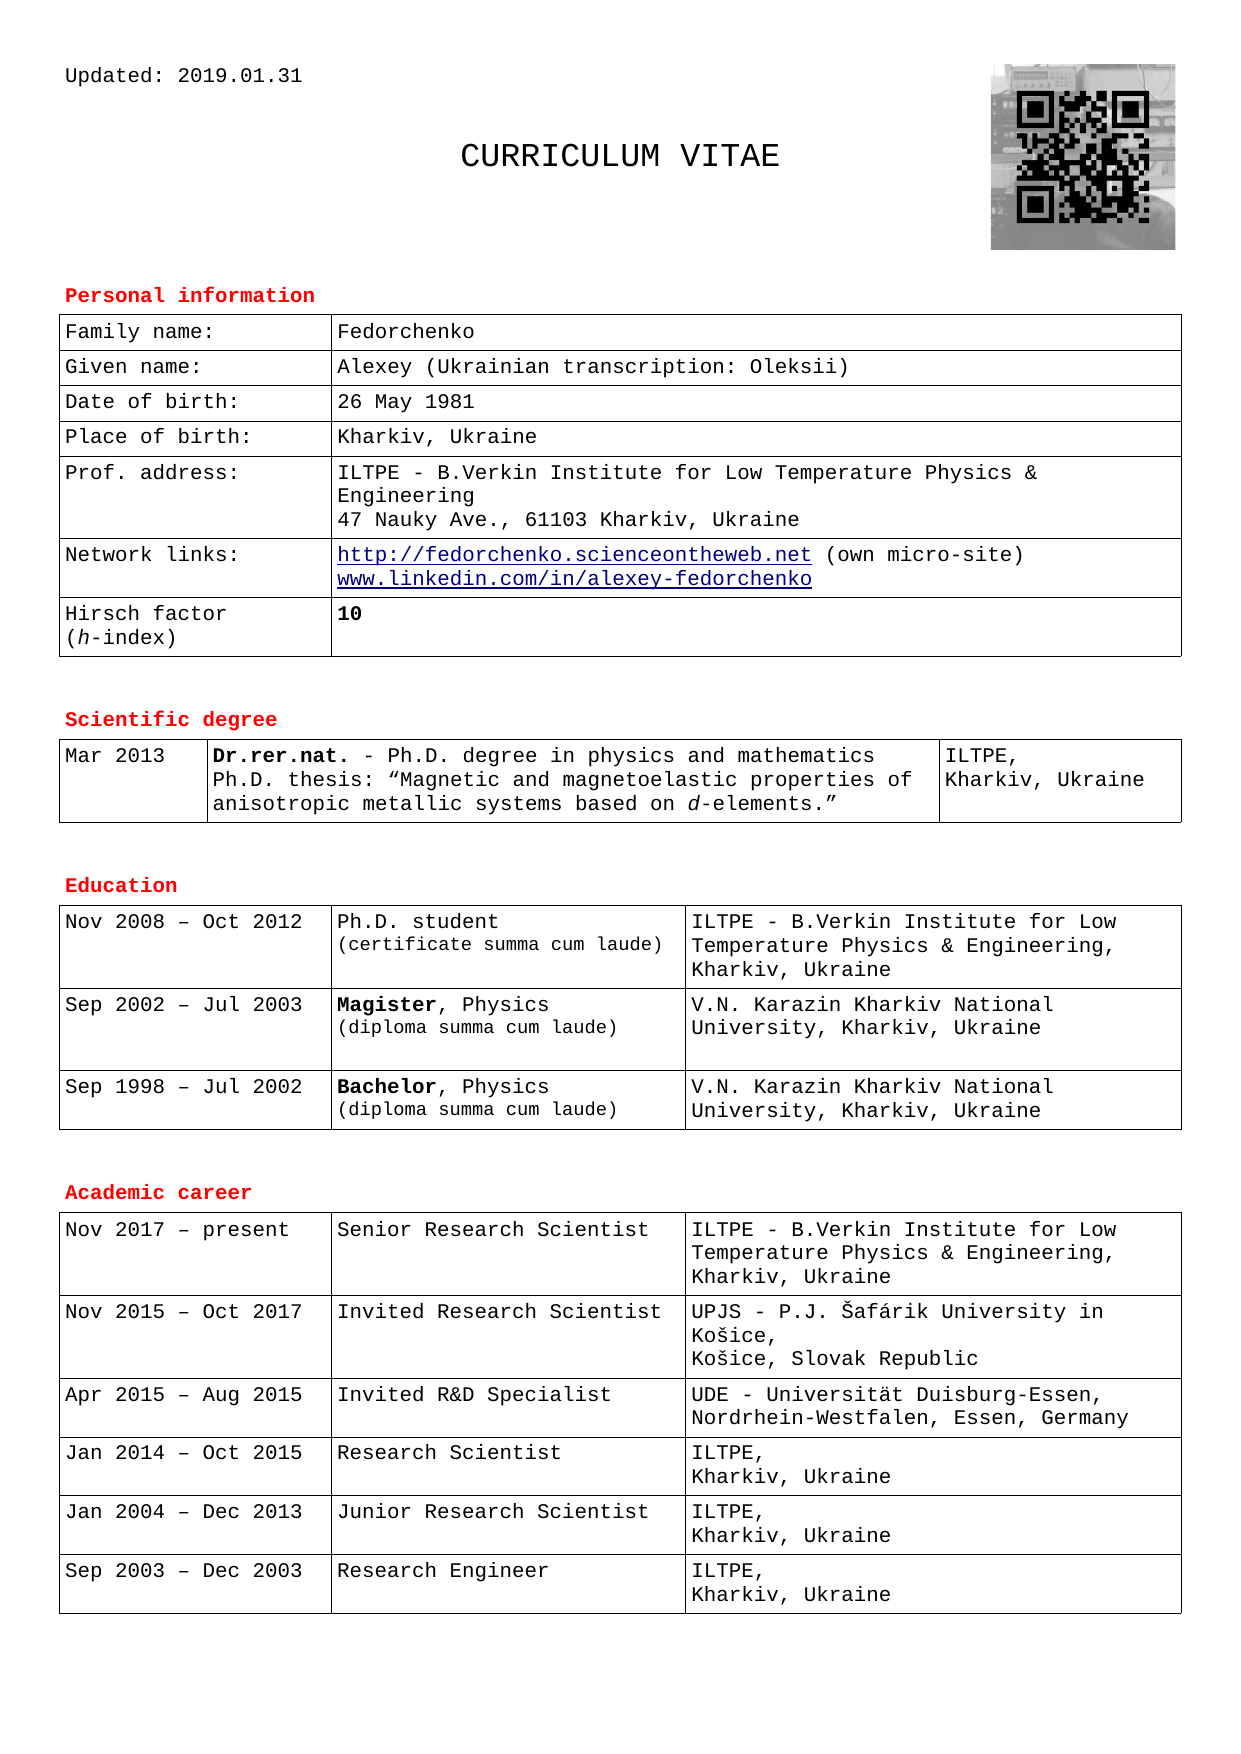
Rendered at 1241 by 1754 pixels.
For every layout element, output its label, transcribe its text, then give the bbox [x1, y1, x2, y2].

table_cell Sep 1998 – Jul 2002 [60, 1071, 331, 1129]
table_cell Magister, Physics (diploma summa cum laude) [332, 989, 685, 1070]
table_cell Senior Research Scientist [332, 1213, 685, 1295]
table_cell Sep 2002 – Jul 2003 [60, 989, 331, 1070]
table_header Updated: 2019.01.31 [59, 59, 433, 255]
table_header Scientific degree [59, 704, 1181, 738]
table_cell Apr 2015 – Aug 2015 [60, 1379, 331, 1437]
table_cell Invited R&D Specialist [332, 1379, 685, 1437]
table_cell Sep 2003 – Dec 2003 [60, 1555, 331, 1613]
table_cell Mar 2013 [60, 740, 207, 822]
table_cell Ph.D. student (certificate summa cum laude) [332, 906, 685, 988]
table_cell ILTPE - B.Verkin Institute for Low Temperature Physics & Engineering, Kharkiv, Ukraine [686, 906, 1181, 988]
table_cell ILTPE - B.Verkin Institute for Low Temperature Physics & Engineering, Kharkiv, Ukraine [686, 1213, 1181, 1295]
table_cell Jan 2004 – Dec 2013 [60, 1496, 331, 1554]
table_cell Dr.rer.nat. - Ph.D. degree in physics and mathematics Ph.D. thesis: “Magnetic and magnetoelastic properties of anisotropic metallic systems based on d-elements.” [208, 740, 939, 822]
table_cell Fedorchenko [332, 315, 1181, 350]
table_cell ILTPE, Kharkiv, Ukraine [686, 1496, 1181, 1554]
table_header Education [59, 869, 1181, 904]
table_cell V.N. Karazin Kharkiv National University, Kharkiv, Ukraine [686, 1071, 1181, 1129]
table_header [807, 59, 1181, 255]
table_cell Kharkiv, Ukraine [332, 422, 1181, 456]
table_cell Alexey (Ukrainian transcription: Oleksii) [332, 351, 1181, 385]
table_header CURRICULUM VITAE [433, 59, 807, 255]
table_cell http://fedorchenko.scienceontheweb.net (own micro-site) www.linkedin.com/in/alexey-fedorchenko [332, 539, 1181, 597]
table_cell UDE - Universität Duisburg-Essen, Nordrhein-Westfalen, Essen, Germany [686, 1379, 1181, 1437]
table_cell Bachelor, Physics (diploma summa cum laude) [332, 1071, 685, 1129]
table_header Academic career [59, 1177, 1181, 1212]
table_cell Place of birth: [60, 422, 331, 456]
table_cell 26 May 1981 [332, 386, 1181, 421]
table_cell ILTPE, Kharkiv, Ukraine [686, 1555, 1181, 1613]
table_cell Date of birth: [60, 386, 331, 421]
table_cell ILTPE, Kharkiv, Ukraine [940, 740, 1181, 822]
table_cell Family name: [60, 315, 331, 350]
table_cell Hirsch factor (h-index) [60, 598, 331, 656]
table_cell V.N. Karazin Kharkiv National University, Kharkiv, Ukraine [686, 989, 1181, 1070]
picture [990, 64, 1176, 250]
table_cell ILTPE - B.Verkin Institute for Low Temperature Physics & Engineering 47 Nauky Ave., 61103 Kharkiv, Ukraine [332, 457, 1181, 538]
table_cell Junior Research Scientist [332, 1496, 685, 1554]
table_header Personal information [59, 279, 1181, 314]
table_cell Nov 2015 – Oct 2017 [60, 1296, 331, 1378]
table_cell Research Scientist [332, 1438, 685, 1495]
table_cell UPJS - P.J. Šafárik University in Košice, Košice, Slovak Republic [686, 1296, 1181, 1378]
table_cell Nov 2008 – Oct 2012 [60, 906, 331, 988]
table_cell Network links: [60, 539, 331, 597]
table_cell Given name: [60, 351, 331, 385]
table_cell ILTPE, Kharkiv, Ukraine [686, 1438, 1181, 1495]
table_cell Research Engineer [332, 1555, 685, 1613]
table_cell Prof. address: [60, 457, 331, 538]
table_cell 10 [332, 598, 1181, 656]
table_cell Nov 2017 – present [60, 1213, 331, 1295]
table_cell Jan 2014 – Oct 2015 [60, 1438, 331, 1495]
table_cell Invited Research Scientist [332, 1296, 685, 1378]
